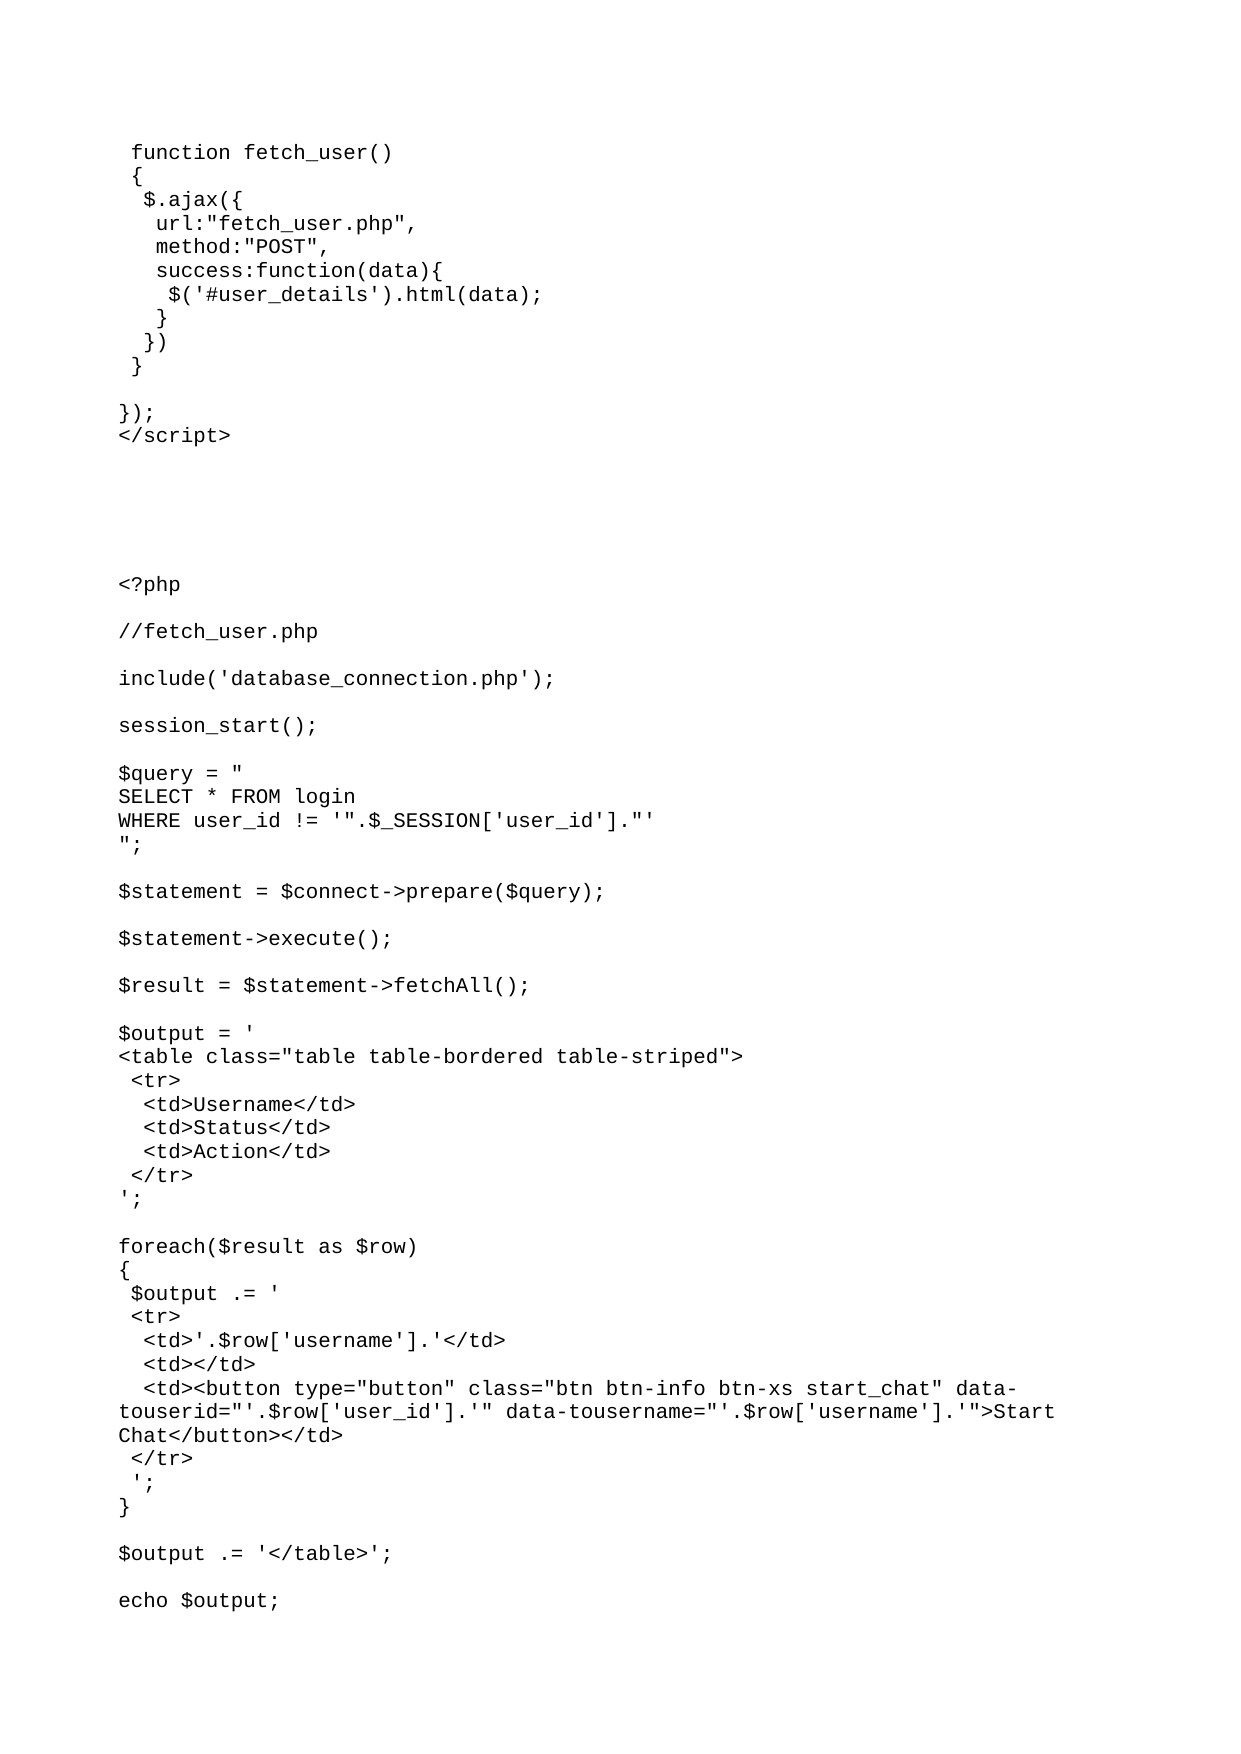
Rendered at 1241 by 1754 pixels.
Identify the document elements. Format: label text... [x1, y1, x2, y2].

text <table class="table table-bordered table-striped"> [118, 1046, 1122, 1070]
text $statement = $connect->prepare($query); [118, 881, 1122, 904]
text $('#user_details').html(data); [118, 284, 1122, 307]
text $output .= ' [118, 1283, 1122, 1307]
text method:"POST", [118, 236, 1122, 260]
text <tr> [118, 1070, 1122, 1094]
text '; [118, 1188, 1122, 1212]
text echo $output; [118, 1590, 1122, 1614]
text }) [118, 331, 1122, 354]
text $statement->execute(); [118, 928, 1122, 952]
text <td></td> [118, 1354, 1122, 1377]
text { [118, 1259, 1122, 1283]
text <tr> [118, 1307, 1122, 1330]
text $result = $statement->fetchAll(); [118, 976, 1122, 999]
text }); [118, 402, 1122, 426]
text $.ajax({ [118, 189, 1122, 213]
text success:function(data){ [118, 260, 1122, 284]
text <?php [118, 573, 1122, 597]
text '; [118, 1472, 1122, 1496]
text } [118, 354, 1122, 378]
text $output = ' [118, 1023, 1122, 1046]
text $output .= '</table>'; [118, 1543, 1122, 1567]
text //fetch_user.php [118, 621, 1122, 644]
text </script> [118, 426, 1122, 449]
text SELECT * FROM login [118, 786, 1122, 810]
text <td>'.$row['username'].'</td> [118, 1330, 1122, 1354]
text <td>Status</td> [118, 1117, 1122, 1141]
text WHERE user_id != '".$_SESSION['user_id']."' [118, 810, 1122, 834]
text } [118, 307, 1122, 331]
text <td>Username</td> [118, 1094, 1122, 1117]
text include('database_connection.php'); [118, 668, 1122, 692]
text url:"fetch_user.php", [118, 213, 1122, 236]
text </tr> [118, 1448, 1122, 1472]
text <td>Action</td> [118, 1141, 1122, 1165]
text session_start(); [118, 715, 1122, 739]
text function fetch_user() [118, 142, 1122, 165]
text <td><button type="button" class="btn btn-info btn-xs start_chat" data-touserid="'.$row['user_id'].'" data-tousername="'.$row['username'].'">Start Chat</button></td> [118, 1377, 1122, 1448]
text </tr> [118, 1165, 1122, 1188]
text foreach($result as $row) [118, 1236, 1122, 1259]
text "; [118, 834, 1122, 857]
text $query = " [118, 763, 1122, 786]
text { [118, 165, 1122, 189]
text } [118, 1496, 1122, 1519]
